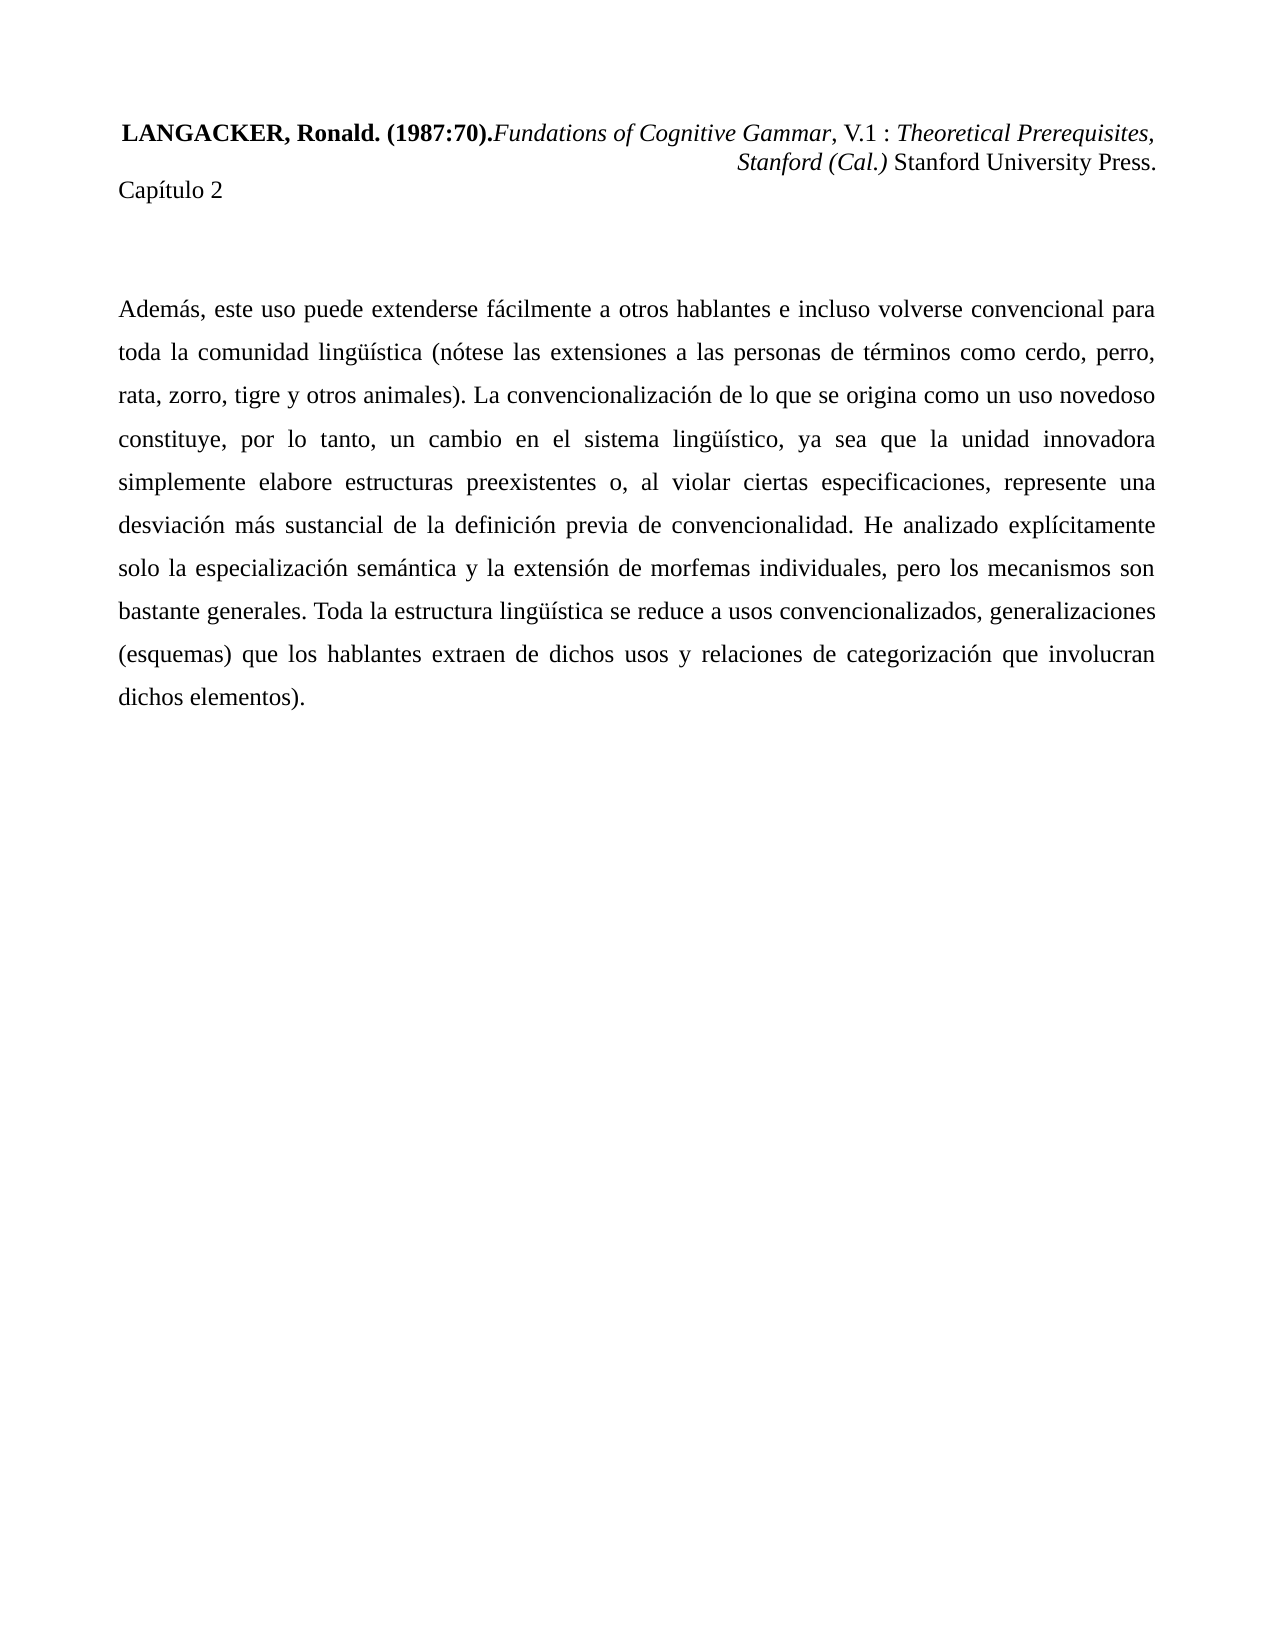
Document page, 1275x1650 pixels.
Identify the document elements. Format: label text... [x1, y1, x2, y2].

text LANGACKER, Ronald. (1987:70).Fundations of Cognitive Gammar, V.1 : Theoretical Prerequisites, Stanford (Cal.) Stanford University Press. [118, 118, 1157, 176]
text Capítulo 2 [118, 176, 1157, 204]
text Además, este uso puede extenderse fácilmente a otros hablantes e incluso volverse convencional para toda la comunidad lingüística (nótese las extensiones a las personas de términos como cerdo, perro, rata, zorro, tigre y otros animales). La convencionalización de lo que se origina como un uso novedoso constituye, por lo tanto, un cambio en el sistema lingüístico, ya sea que la unidad innovadora simplemente elabore estructuras preexistentes o, al violar ciertas especificaciones, represente una desviación más sustancial de la definición previa de convencionalidad. He analizado explícitamente solo la especialización semántica y la extensión de morfemas individuales, pero los mecanismos son bastante generales. Toda la estructura lingüística se reduce a usos convencionalizados, generalizaciones (esquemas) que los hablantes extraen de dichos usos y relaciones de categorización que involucran dichos elementos). [118, 294, 1157, 711]
